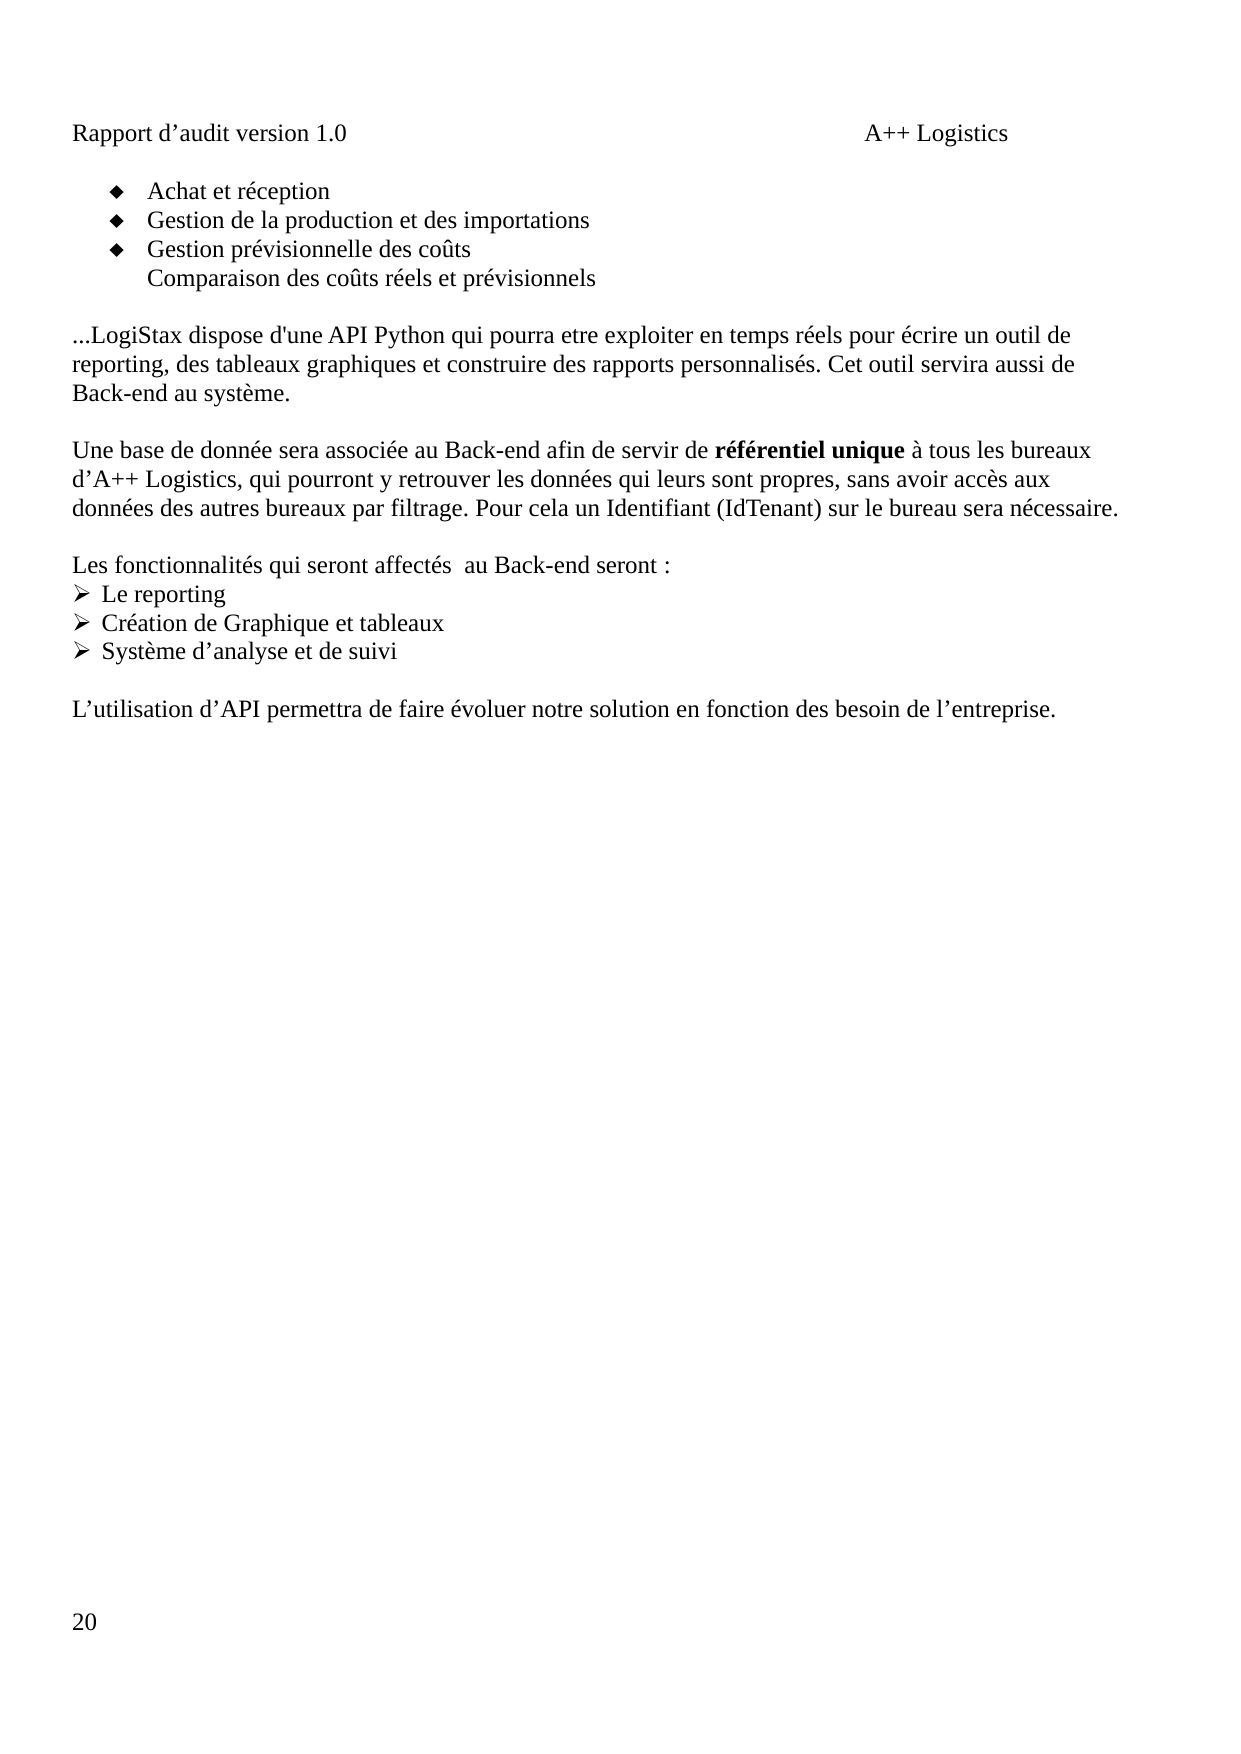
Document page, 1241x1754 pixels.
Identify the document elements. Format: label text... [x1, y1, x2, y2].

text L’utilisation d’API permettra de faire évoluer notre solution en fonction des besoin de l’entreprise. [72, 694, 1123, 723]
list Le reporting [72, 579, 1123, 608]
list Comparaison des coûts réels et prévisionnels [109, 263, 1123, 291]
text Les fonctionnalités qui seront affectés au Back-end seront : [72, 550, 1123, 579]
list Création de Graphique et tableaux [72, 608, 1123, 636]
list Achat et réception [109, 176, 1123, 205]
text ...LogiStax dispose d'une API Python qui pourra etre exploiter en temps réels pour écrire un outil de reporting, des tableaux graphiques et construire des rapports personnalisés. Cet outil servira aussi de Back-end au système. [72, 320, 1123, 406]
text Une base de donnée sera associée au Back-end afin de servir de référentiel unique à tous les bureaux d’A++ Logistics, qui pourront y retrouver les données qui leurs sont propres, sans avoir accès aux données des autres bureaux par filtrage. Pour cela un Identifiant (IdTenant) sur le bureau sera nécessaire. [72, 435, 1123, 521]
list Système d’analyse et de suivi [72, 636, 1123, 665]
list Gestion de la production et des importations [109, 205, 1123, 234]
list Gestion prévisionnelle des coûts [109, 234, 1123, 263]
